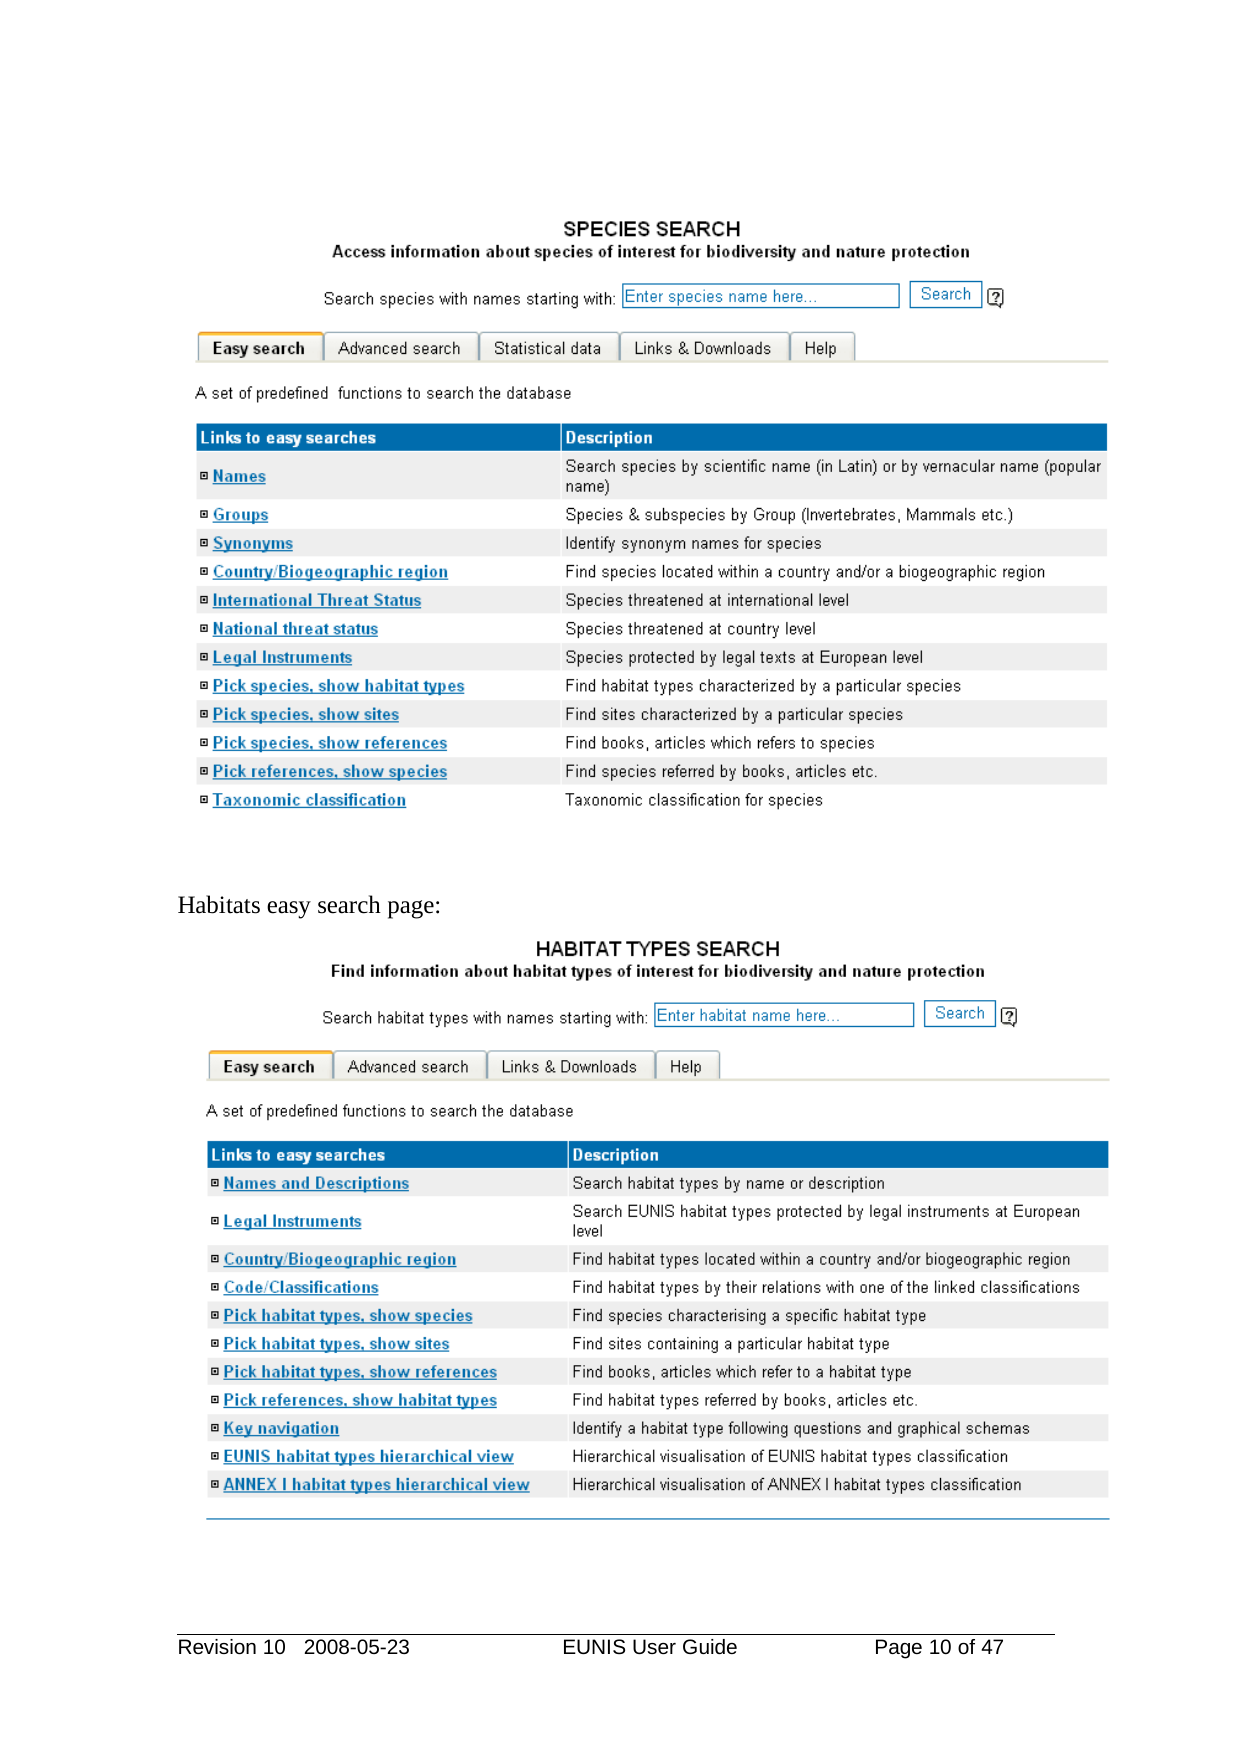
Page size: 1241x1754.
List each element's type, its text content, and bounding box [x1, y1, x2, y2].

text Habitats easy search page: [177, 889, 1092, 918]
picture [193, 939, 1117, 1527]
picture [193, 219, 1117, 828]
